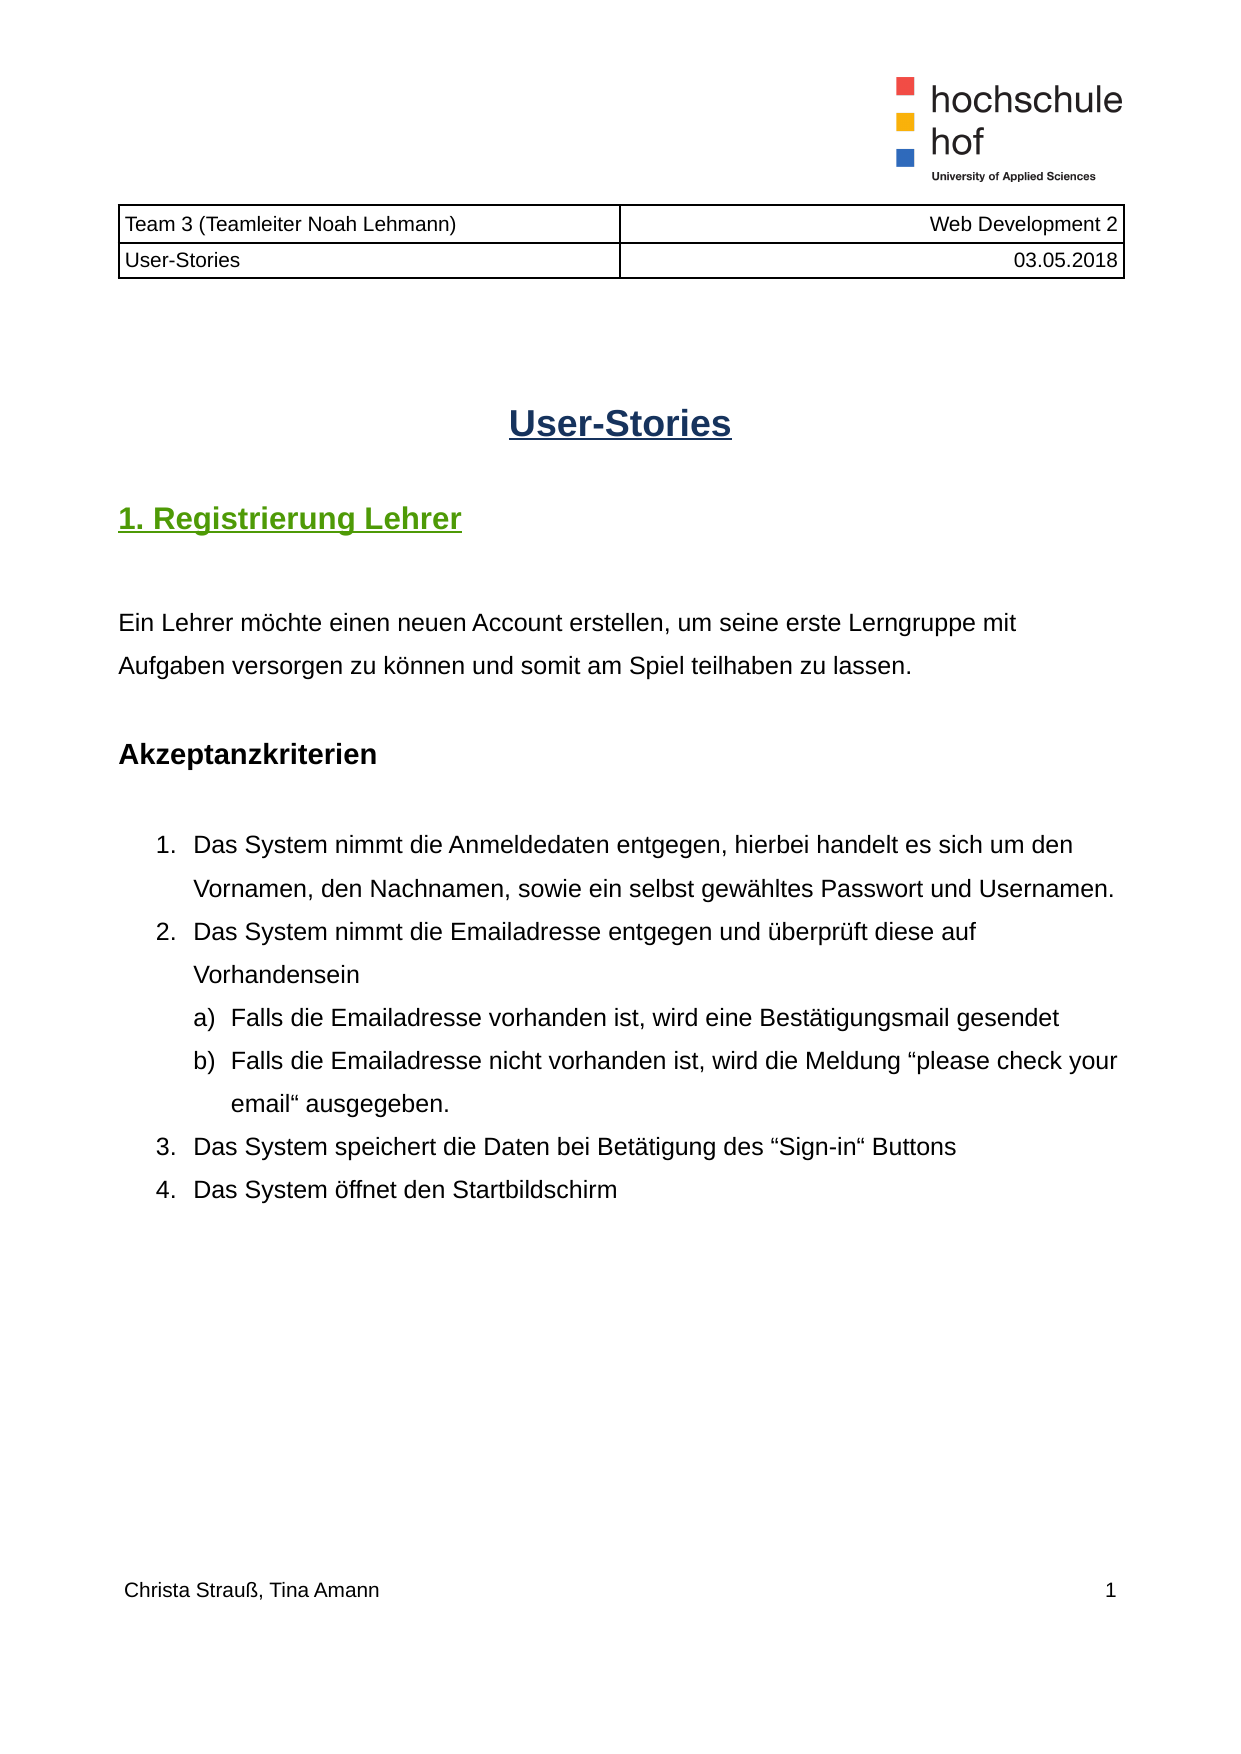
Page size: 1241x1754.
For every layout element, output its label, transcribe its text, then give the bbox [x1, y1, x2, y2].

list Das System nimmt die Anmeldedaten entgegen, hierbei handelt es sich um den Vornamen, den Nachnamen, sowie ein selbst gewähltes Passwort und Usernamen. [156, 831, 1122, 902]
list Falls die Emailadresse nicht vorhanden ist, wird die Meldung “please check your email“ ausgegeben. [193, 1046, 1122, 1118]
text User-Stories [118, 401, 1122, 444]
list Falls die Emailadresse vorhanden ist, wird eine Bestätigungsmail gesendet [193, 1003, 1122, 1032]
text Akzeptanzkriterien [118, 737, 1122, 771]
text 1. Registrierung Lehrer [118, 500, 1122, 536]
picture [896, 77, 1122, 182]
list Das System speichert die Daten bei Betätigung des “Sign-in“ Buttons [156, 1132, 1122, 1161]
list Das System nimmt die Emailadresse entgegen und überprüft diese auf Vorhandensein [156, 917, 1122, 989]
text Ein Lehrer möchte einen neuen Account erstellen, um seine erste Lerngruppe mit Aufgaben versorgen zu können und somit am Spiel teilhaben zu lassen. [118, 608, 1122, 679]
list Das System öffnet den Startbildschirm [156, 1176, 1122, 1204]
